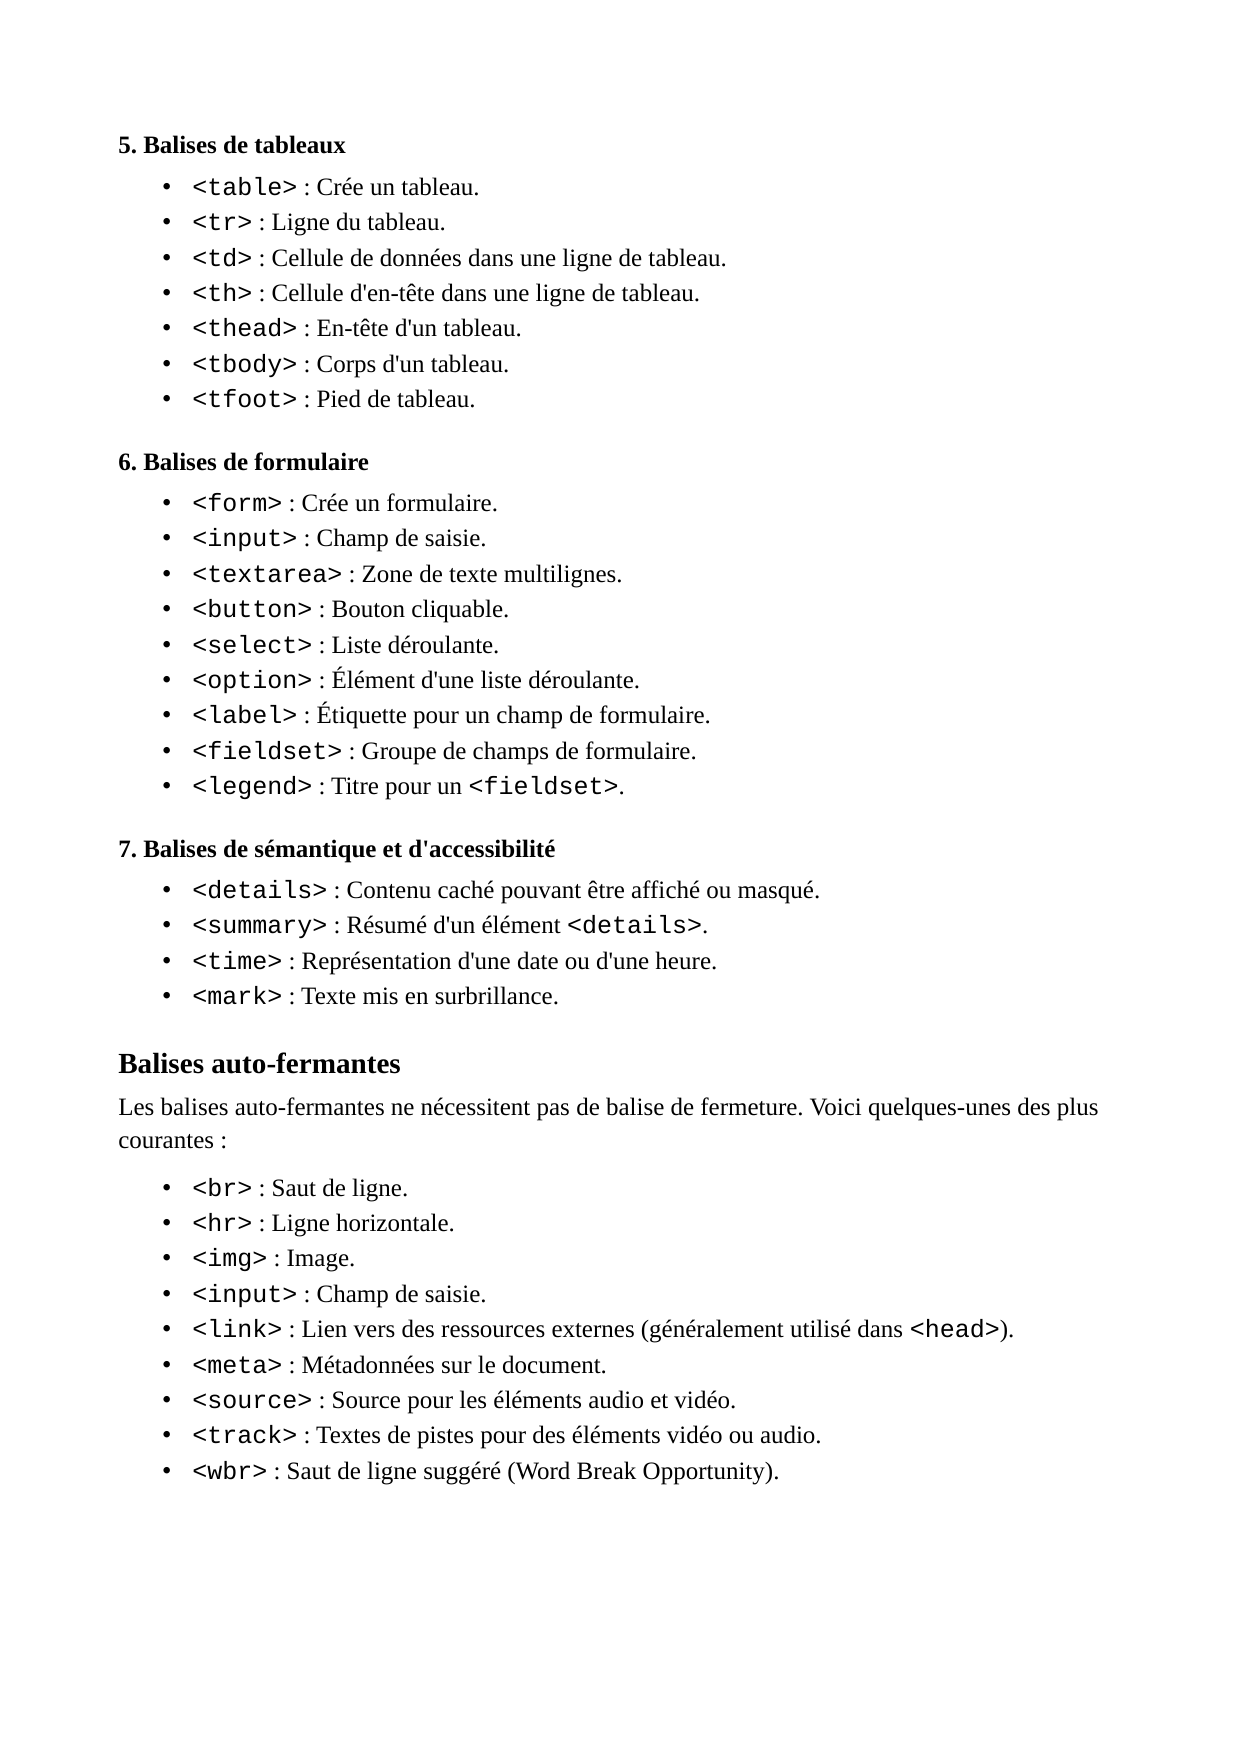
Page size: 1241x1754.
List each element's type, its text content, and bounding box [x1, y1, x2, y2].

list <legend> : Titre pour un <fieldset>. [162, 771, 1122, 802]
list <td> : Cellule de données dans une ligne de tableau. [162, 243, 1122, 273]
list <textarea> : Zone de texte multilignes. [162, 559, 1122, 590]
subtitle Balises auto-fermantes [118, 1046, 1122, 1079]
list <details> : Contenu caché pouvant être affiché ou masqué. [162, 875, 1122, 906]
list <tbody> : Corps d'un tableau. [162, 349, 1122, 380]
list <input> : Champ de saisie. [162, 1279, 1122, 1310]
list <summary> : Résumé d'un élément <details>. [162, 911, 1122, 941]
list <br> : Saut de ligne. [162, 1173, 1122, 1203]
list <tr> : Ligne du tableau. [162, 207, 1122, 238]
subtitle 6. Balises de formulaire [118, 447, 1122, 476]
list <hr> : Ligne horizontale. [162, 1208, 1122, 1239]
list <select> : Liste déroulante. [162, 630, 1122, 661]
list <button> : Bouton cliquable. [162, 594, 1122, 625]
list <img> : Image. [162, 1243, 1122, 1274]
list <thead> : En-tête d'un tableau. [162, 313, 1122, 344]
list <wbr> : Saut de ligne suggéré (Word Break Opportunity). [162, 1456, 1122, 1487]
list <fieldset> : Groupe de champs de formulaire. [162, 736, 1122, 767]
list <source> : Source pour les éléments audio et vidéo. [162, 1385, 1122, 1416]
list <mark> : Texte mis en surbrillance. [162, 981, 1122, 1012]
list <label> : Étiquette pour un champ de formulaire. [162, 701, 1122, 731]
subtitle 5. Balises de tableaux [118, 131, 1122, 159]
list <meta> : Métadonnées sur le document. [162, 1350, 1122, 1381]
subtitle 7. Balises de sémantique et d'accessibilité [118, 834, 1122, 863]
list <tfoot> : Pied de tableau. [162, 384, 1122, 415]
list <option> : Élément d'une liste déroulante. [162, 665, 1122, 696]
list <track> : Textes de pistes pour des éléments vidéo ou audio. [162, 1421, 1122, 1451]
list <form> : Crée un formulaire. [162, 488, 1122, 519]
text Les balises auto-fermantes ne nécessitent pas de balise de fermeture. Voici quelques-unes des plus courantes : [118, 1092, 1122, 1154]
list <th> : Cellule d'en-tête dans une ligne de tableau. [162, 278, 1122, 309]
list <table> : Crée un tableau. [162, 172, 1122, 203]
list <time> : Représentation d'une date ou d'une heure. [162, 946, 1122, 977]
list <link> : Lien vers des ressources externes (généralement utilisé dans <head>). [162, 1314, 1122, 1345]
list <input> : Champ de saisie. [162, 523, 1122, 554]
